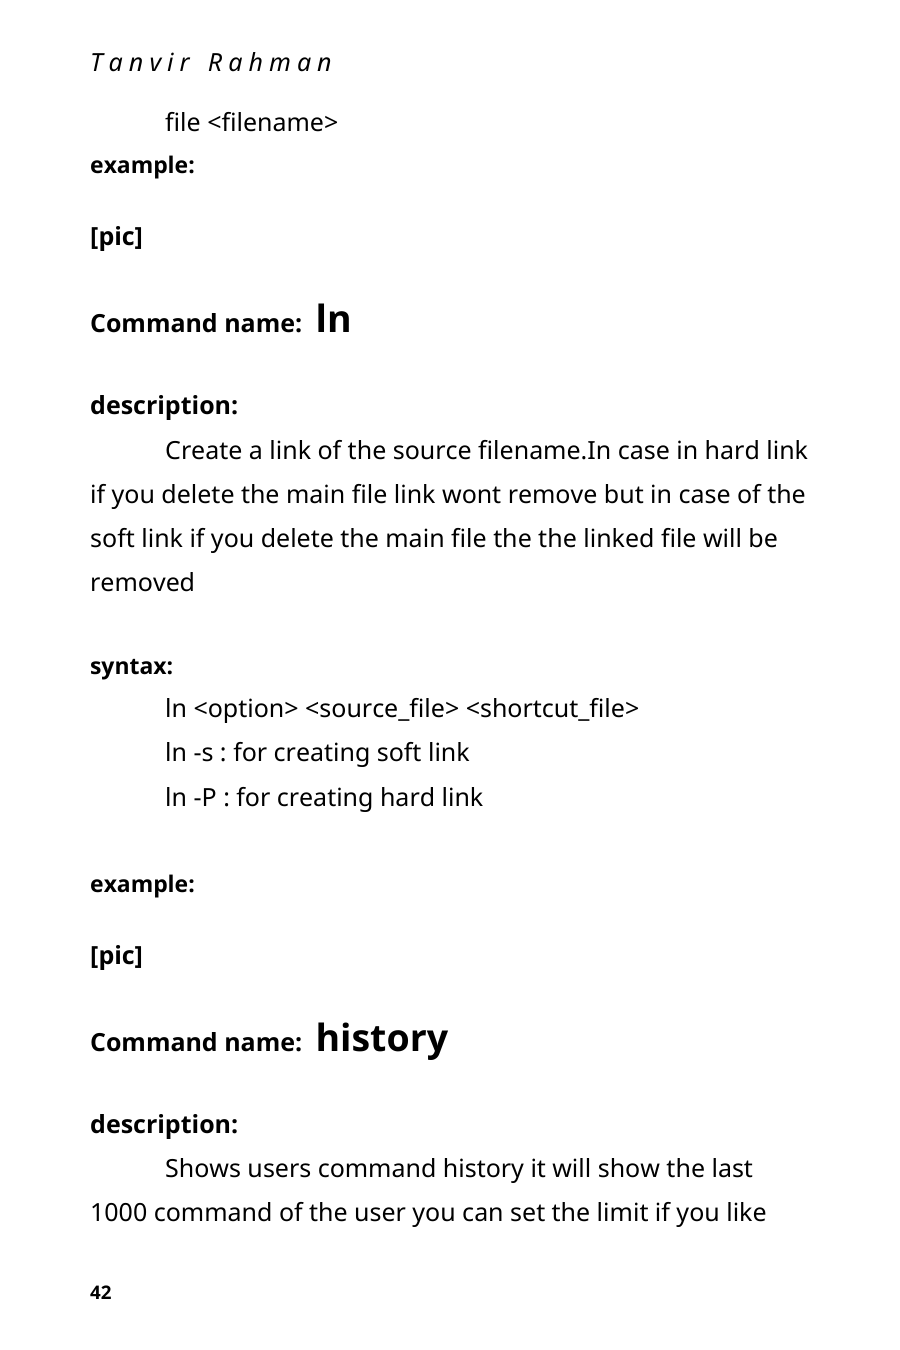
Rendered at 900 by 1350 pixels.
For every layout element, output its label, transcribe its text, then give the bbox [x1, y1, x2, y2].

text example: [90, 868, 810, 899]
text Command name: ln [90, 292, 810, 343]
text syntax: [90, 650, 810, 681]
text ln -s : for creating soft link [90, 735, 810, 769]
text ln -P : for creating hard link [90, 779, 810, 813]
text [pic] [90, 219, 810, 253]
text example: [90, 149, 810, 181]
text Create a link of the source filename.In case in hard link if you delete the main file link wont remove but in case of the soft link if you delete the main file the the linked file will be removed [90, 432, 810, 599]
text description: [90, 388, 810, 422]
text ln <option> <source_file> <shortcut_file> [90, 691, 810, 725]
text [pic] [90, 937, 810, 972]
text Shows users command history it will show the last 1000 command of the user you can set the limit if you like [90, 1151, 810, 1229]
text description: [90, 1106, 810, 1141]
text file <filename> [90, 105, 810, 139]
text Command name: history [90, 1011, 810, 1062]
